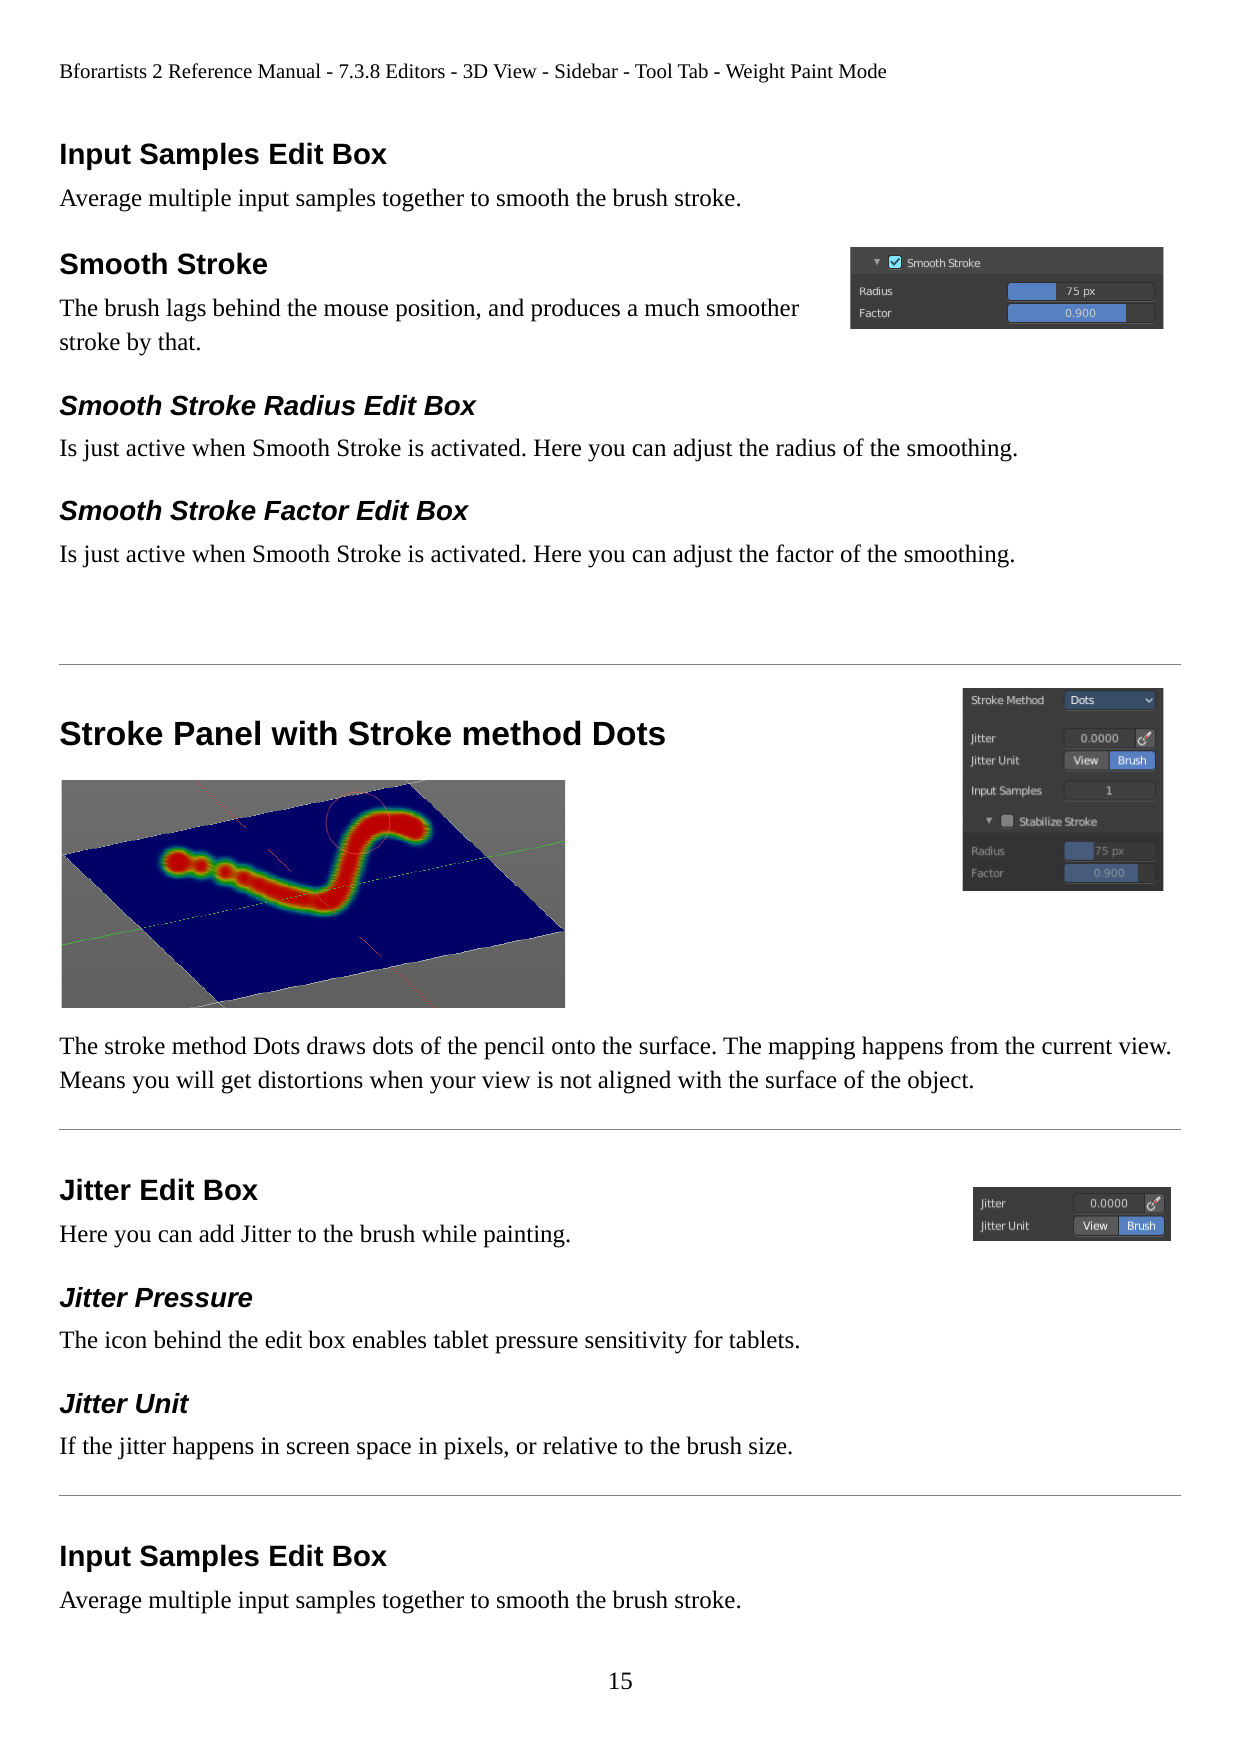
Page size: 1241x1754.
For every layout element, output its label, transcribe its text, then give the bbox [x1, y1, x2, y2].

text Is just active when Smooth Stroke is activated. Here you can adjust the factor of the smoothing. [59, 539, 1181, 568]
subtitle Jitter Unit [59, 1387, 1181, 1419]
text The stroke method Dots draws dots of the pencil onto the surface. The mapping happens from the current view. Means you will get distortions when your view is not aligned with the surface of the object. [59, 765, 1181, 1094]
subtitle [1164, 247, 1181, 280]
picture [973, 1187, 1171, 1241]
subtitle Stroke Panel with Stroke method Dots [59, 714, 962, 753]
subtitle Input Samples Edit Box [59, 137, 1181, 170]
text Here you can add Jitter to the brush while painting. [59, 1219, 1181, 1248]
text Average multiple input samples together to smooth the brush stroke. [59, 183, 1181, 212]
picture [962, 688, 1164, 891]
subtitle Smooth Stroke Radius Edit Box [59, 389, 1181, 421]
picture [61, 780, 566, 1008]
subtitle Smooth Stroke Factor Edit Box [59, 495, 1181, 527]
text Is just active when Smooth Stroke is activated. Here you can adjust the radius of the smoothing. [59, 433, 1181, 462]
subtitle Jitter Pressure [59, 1281, 1181, 1313]
text Average multiple input samples together to smooth the brush stroke. [59, 1586, 1181, 1614]
text If the jitter happens in screen space in pixels, or relative to the brush size. [59, 1431, 1181, 1460]
text The brush lags behind the mouse position, and produces a much smoother stroke by that. [59, 293, 1181, 356]
picture [850, 247, 1164, 329]
text The icon behind the edit box enables tablet pressure sensitivity for tablets. [59, 1326, 1181, 1354]
subtitle Smooth Stroke [59, 247, 850, 280]
subtitle Input Samples Edit Box [59, 1539, 1181, 1573]
subtitle Jitter Edit Box [59, 1173, 1181, 1207]
